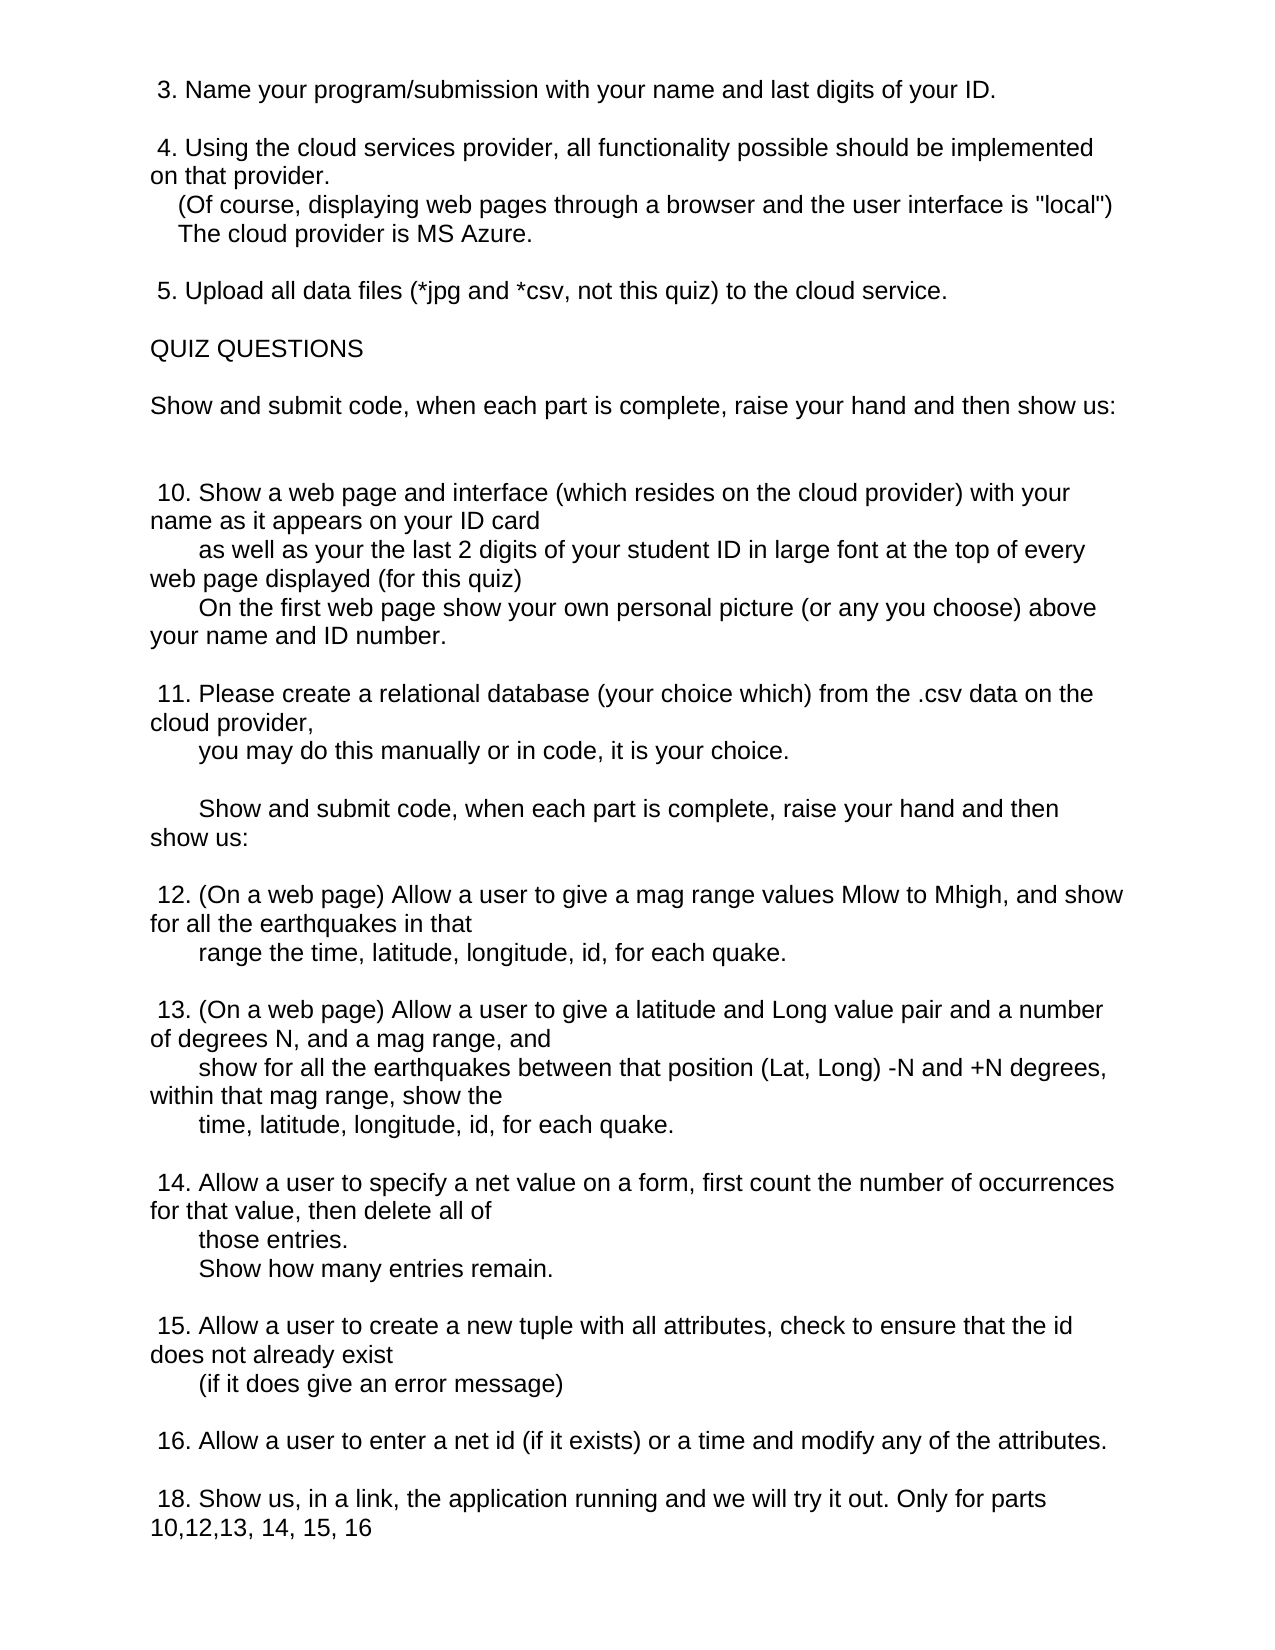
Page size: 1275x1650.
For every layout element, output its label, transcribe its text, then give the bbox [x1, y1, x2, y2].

text QUIZ QUESTIONS [150, 334, 1125, 362]
text 16. Allow a user to enter a net id (if it exists) or a time and modify any of the attributes. [150, 1426, 1125, 1455]
text show for all the earthquakes between that position (Lat, Long) -N and +N degrees, within that mag range, show the [150, 1052, 1125, 1110]
text you may do this manually or in code, it is your choice. [150, 736, 1125, 765]
text as well as your the last 2 digits of your student ID in large font at the top of every web page displayed (for this quiz) [150, 535, 1125, 592]
text those entries. [150, 1225, 1125, 1254]
text 10. Show a web page and interface (which resides on the cloud provider) with your name as it appears on your ID card [150, 477, 1125, 535]
text 11. Please create a relational database (your choice which) from the .csv data on the cloud provider, [150, 679, 1125, 736]
text 13. (On a web page) Allow a user to give a latitude and Long value pair and a number of degrees N, and a mag range, and [150, 995, 1125, 1052]
text 5. Upload all data files (*jpg and *csv, not this quiz) to the cloud service. [150, 276, 1125, 305]
text range the time, latitude, longitude, id, for each quake. [150, 937, 1125, 966]
text Show and submit code, when each part is complete, raise your hand and then show us: [150, 794, 1125, 851]
text 18. Show us, in a link, the application running and we will try it out. Only for parts 10,12,13, 14, 15, 16 [150, 1484, 1125, 1541]
text 12. (On a web page) Allow a user to give a mag range values Mlow to Mhigh, and show for all the earthquakes in that [150, 880, 1125, 937]
text 3. Name your program/submission with your name and last digits of your ID. [150, 75, 1125, 104]
text 14. Allow a user to specify a net value on a form, first count the number of occurrences for that value, then delete all of [150, 1167, 1125, 1225]
text 15. Allow a user to create a new tuple with all attributes, check to ensure that the id does not already exist [150, 1311, 1125, 1369]
text 4. Using the cloud services provider, all functionality possible should be implemented on that provider. [150, 132, 1125, 190]
text Show how many entries remain. [150, 1254, 1125, 1282]
text (if it does give an error message) [150, 1369, 1125, 1397]
text On the first web page show your own personal picture (or any you choose) above your name and ID number. [150, 592, 1125, 650]
text The cloud provider is MS Azure. [150, 219, 1125, 247]
text time, latitude, longitude, id, for each quake. [150, 1110, 1125, 1139]
text (Of course, displaying web pages through a browser and the user interface is "local") [150, 190, 1125, 219]
text Show and submit code, when each part is complete, raise your hand and then show us: [150, 391, 1125, 420]
